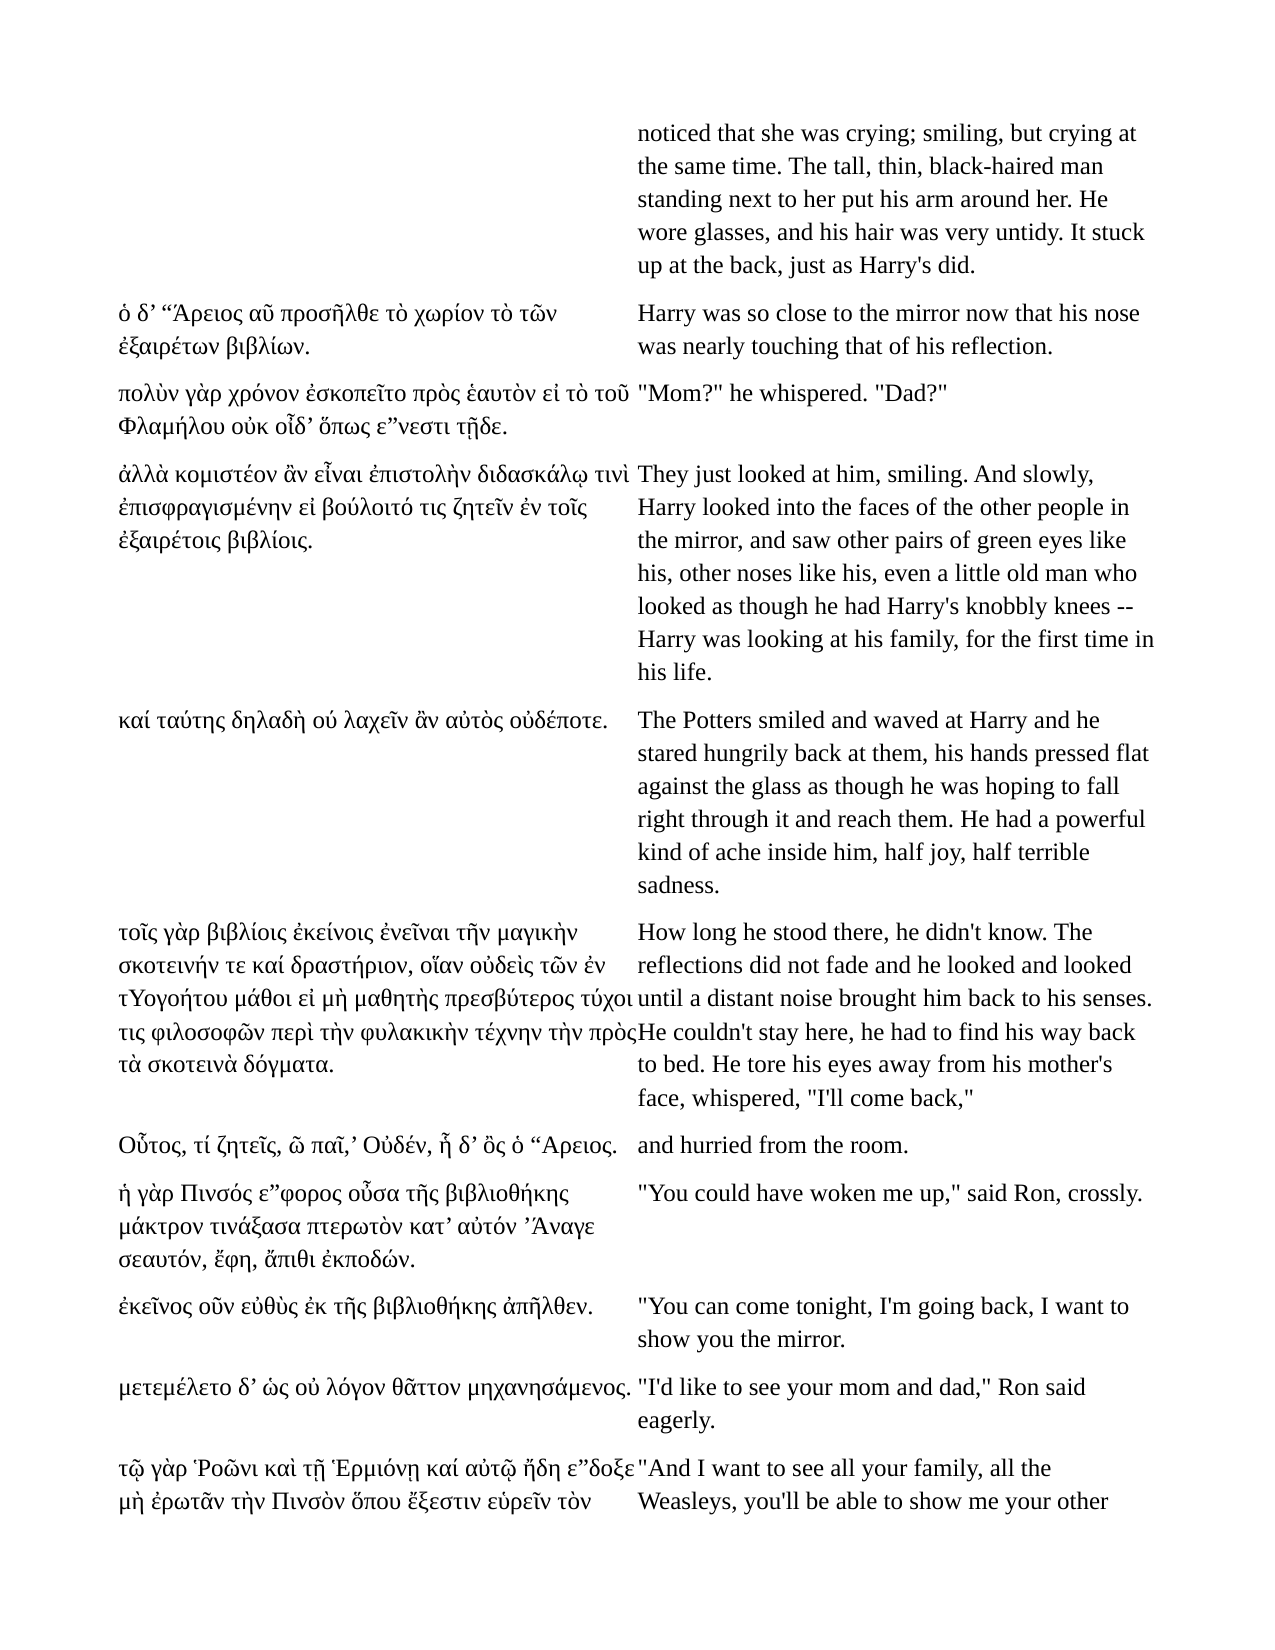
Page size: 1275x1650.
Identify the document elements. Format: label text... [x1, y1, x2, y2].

table_cell "Mom?" he whispered. "Dad?" [638, 379, 1157, 459]
table_cell Οὗτος, τί ζητεῖς, ῶ παῖ,’ Οὐδέν, ἧ δ’ ὂς ὁ “Αρειος. [118, 1130, 637, 1178]
table_cell ἀλλὰ κομιστέον ἂν εἶναι ἐπιστολὴν διδασκάλῳ τινὶ ἐπισφραγισμένην εἰ βούλοιτό τις ζητεῖν ἐν τοῖς ἐξαιρέτοις βιβλίοις. [118, 459, 637, 705]
table_cell πολὺν γὰρ χρόνον ἐσκοπεῖτο πρὸς ἑαυτὸν εἰ τὸ τοῦ Φλαμήλου οὐκ οἶδ’ ὅπως ε”νεστι τῇδε. [118, 379, 637, 459]
table_cell τοῖς γὰρ βιβλίοις ἐκείνοις ἐνεῖναι τῆν μαγικὴν σκοτεινήν τε καί δραστήριον, οἵαν οὐδεὶς τῶν ἐν τΥογοήτου μάθοι εἰ μὴ μαθητὴς πρεσβύτερος τύχοι τις φιλοσοφῶν περὶ τὴν φυλακικὴν τέχνην τὴν πρὸς τὰ σκοτεινὰ δόγματα. [118, 918, 637, 1130]
table_cell ἡ γὰρ Πινσός ε”φορος οὖσα τῆς βιβλιοθήκης μάκτρον τινάξασα πτερωτὸν κατ’ αὐτόν ’Άναγε σεαυτόν, ἔφη, ἄπιθι ἐκποδών. [118, 1178, 637, 1291]
table_cell They just looked at him, smiling. And slowly, Harry looked into the faces of the other people in the mirror, and saw other pairs of green eyes like his, other noses like his, even a little old man who looked as though he had Harry's knobbly knees -- Harry was looking at his family, for the first time in his life. [638, 459, 1157, 705]
table_cell Harry was so close to the mirror now that his nose was nearly touching that of his reflection. [638, 298, 1157, 378]
table_cell καί ταύτης δηλαδὴ ού λαχεῖν ἂν αὐτὸς οὐδέποτε. [118, 705, 637, 917]
table_cell ὁ δ’ “Άρειος αῦ προσῆλθε τὸ χωρίον τὸ τῶν ἐξαιρέτων βιβλίων. [118, 298, 637, 378]
table_cell How long he stood there, he didn't know. The reflections did not fade and he looked and looked until a distant noise brought him back to his senses. He couldn't stay here, he had to find his way back to bed. He tore his eyes away from his mother's face, whispered, "I'll come back," [638, 918, 1157, 1130]
table_cell The Potters smiled and waved at Harry and he stared hungrily back at them, his hands pressed flat against the glass as though he was hoping to fall right through it and reach them. He had a powerful kind of ache inside him, half joy, half terrible sadness. [638, 705, 1157, 917]
table_cell "You can come tonight, I'm going back, I want to show you the mirror. [638, 1291, 1157, 1372]
table_cell and hurried from the room. [638, 1130, 1157, 1178]
table_cell "And I want to see all your family, all the Weasleys, you'll be able to show me your other [638, 1453, 1157, 1514]
table_cell "You could have woken me up," said Ron, crossly. [638, 1178, 1157, 1291]
table_cell ἐκεῖνος οῦν εὐθὺς ἐκ τῆς βιβλιοθήκης ἀπῆλθεν. [118, 1291, 637, 1372]
table_cell τῷ γὰρ Ῥοῶνι καὶ τῇ Ἑρμιόνῃ καί αὐτῷ ἤδη ε”δοξε μὴ ἐρωτᾶν τὴν Πινσὸν ὅπου ἔξεστιν εὑρεῖν τὸν [118, 1453, 637, 1514]
table_cell [118, 118, 637, 298]
table_cell μετεμέλετο δ’ ὡς οὐ λόγον θᾶττον μηχανησάμενος. [118, 1372, 637, 1453]
table_cell noticed that she was crying; smiling, but crying at the same time. The tall, thin, black-haired man standing next to her put his arm around her. He wore glasses, and his hair was very untidy. It stuck up at the back, just as Harry's did. [638, 118, 1157, 298]
table_cell "I'd like to see your mom and dad," Ron said eagerly. [638, 1372, 1157, 1453]
